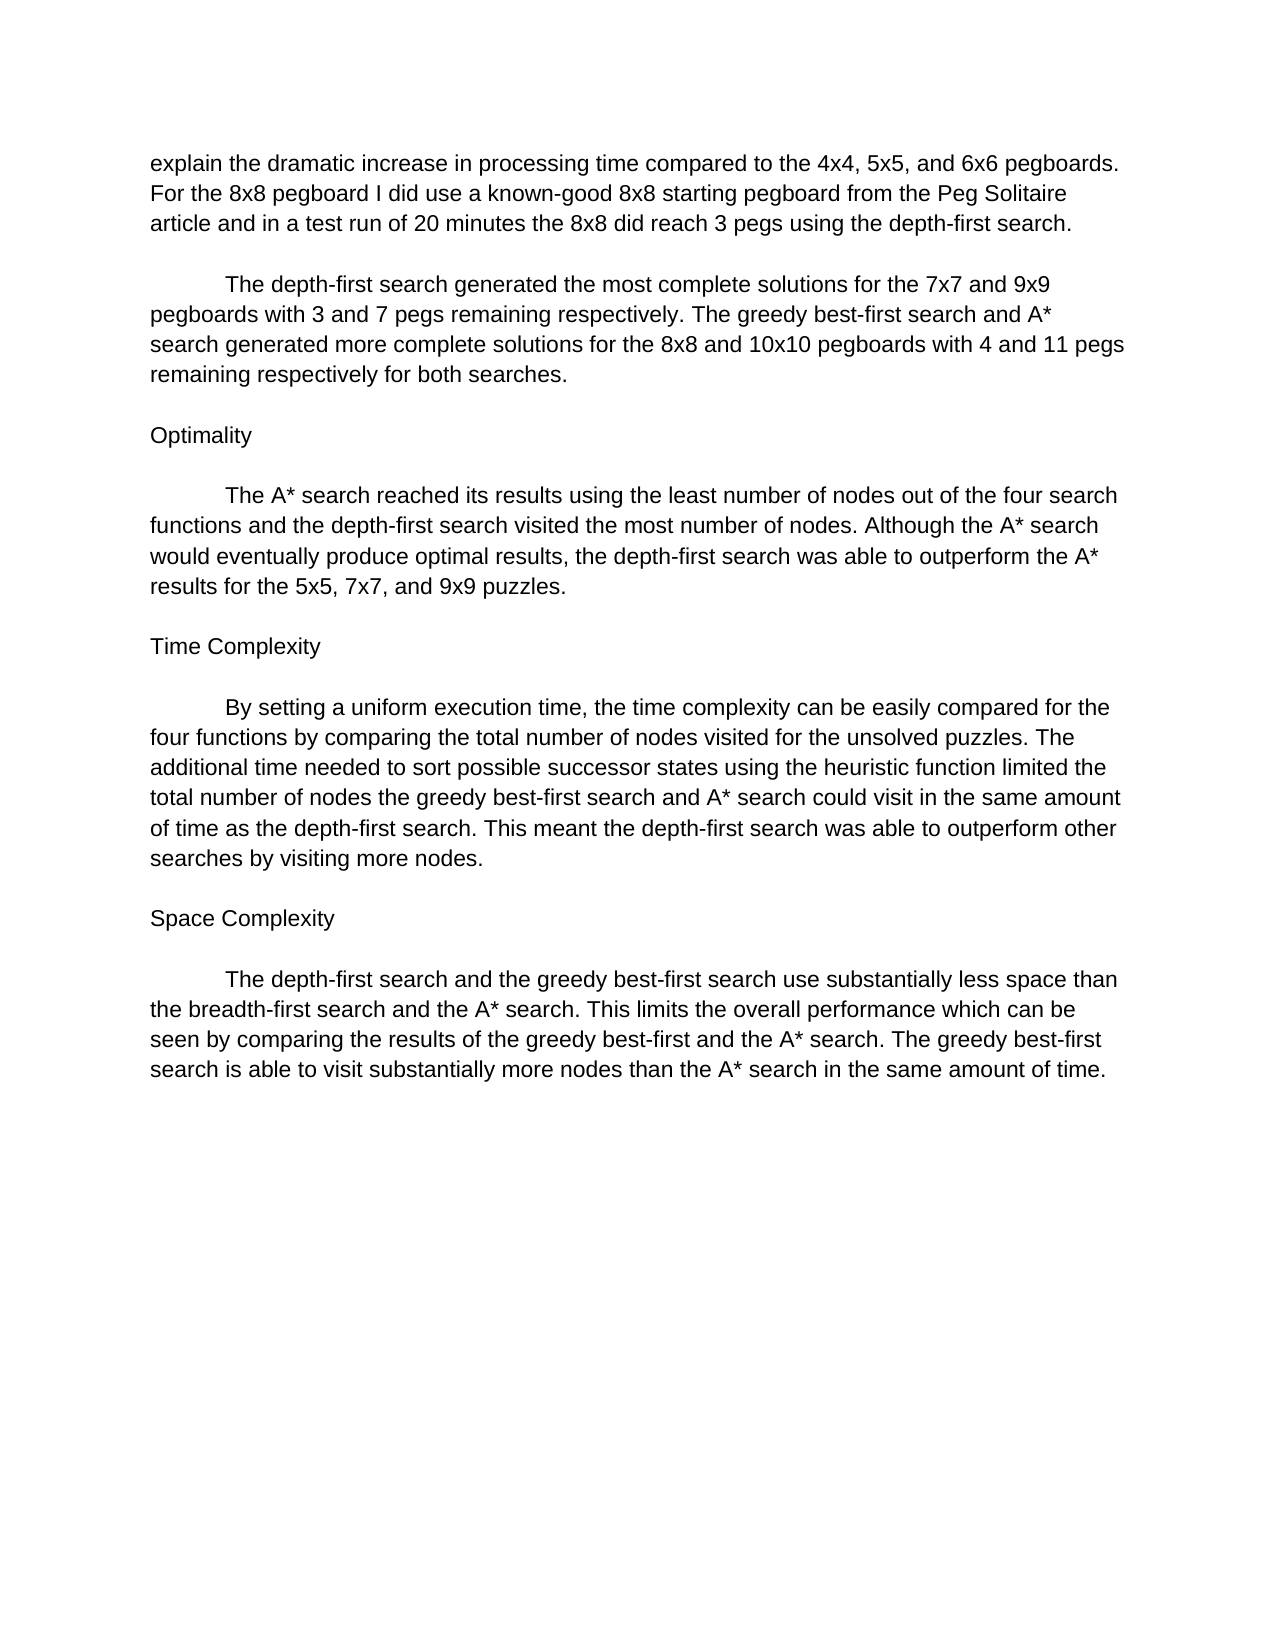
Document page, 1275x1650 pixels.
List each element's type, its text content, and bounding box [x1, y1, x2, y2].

text Optimality [150, 422, 1125, 448]
text The depth-first search generated the most complete solutions for the 7x7 and 9x9 pegboards with 3 and 7 pegs remaining respectively. The greedy best-first search and A* search generated more complete solutions for the 8x8 and 10x10 pegboards with 4 and 11 pegs remaining respectively for both searches. [150, 271, 1125, 388]
text The A* search reached its results using the least number of nodes out of the four search functions and the depth-first search visited the most number of nodes. Although the A* search would eventually produce optimal results, the depth-first search was able to outperform the A* results for the 5x5, 7x7, and 9x9 puzzles. [150, 482, 1125, 599]
text By setting a uniform execution time, the time complexity can be easily compared for the four functions by comparing the total number of nodes visited for the unsolved puzzles. The additional time needed to sort possible successor states using the heuristic function limited the total number of nodes the greedy best-first search and A* search could visit in the same amount of time as the depth-first search. This meant the depth-first search was able to outperform other searches by visiting more nodes. [150, 694, 1125, 871]
text The depth-first search and the greedy best-first search use substantially less space than the breadth-first search and the A* search. This limits the overall performance which can be seen by comparing the results of the greedy best-first and the A* search. The greedy best-first search is able to visit substantially more nodes than the A* search in the same amount of time. [150, 966, 1125, 1083]
text explain the dramatic increase in processing time compared to the 4x4, 5x5, and 6x6 pegboards. For the 8x8 pegboard I did use a known-good 8x8 starting pegboard from the Peg Solitaire article and in a test run of 20 minutes the 8x8 did reach 3 pegs using the depth-first search. [150, 150, 1125, 237]
text Time Complexity [150, 633, 1125, 660]
text Space Complexity [150, 905, 1125, 932]
